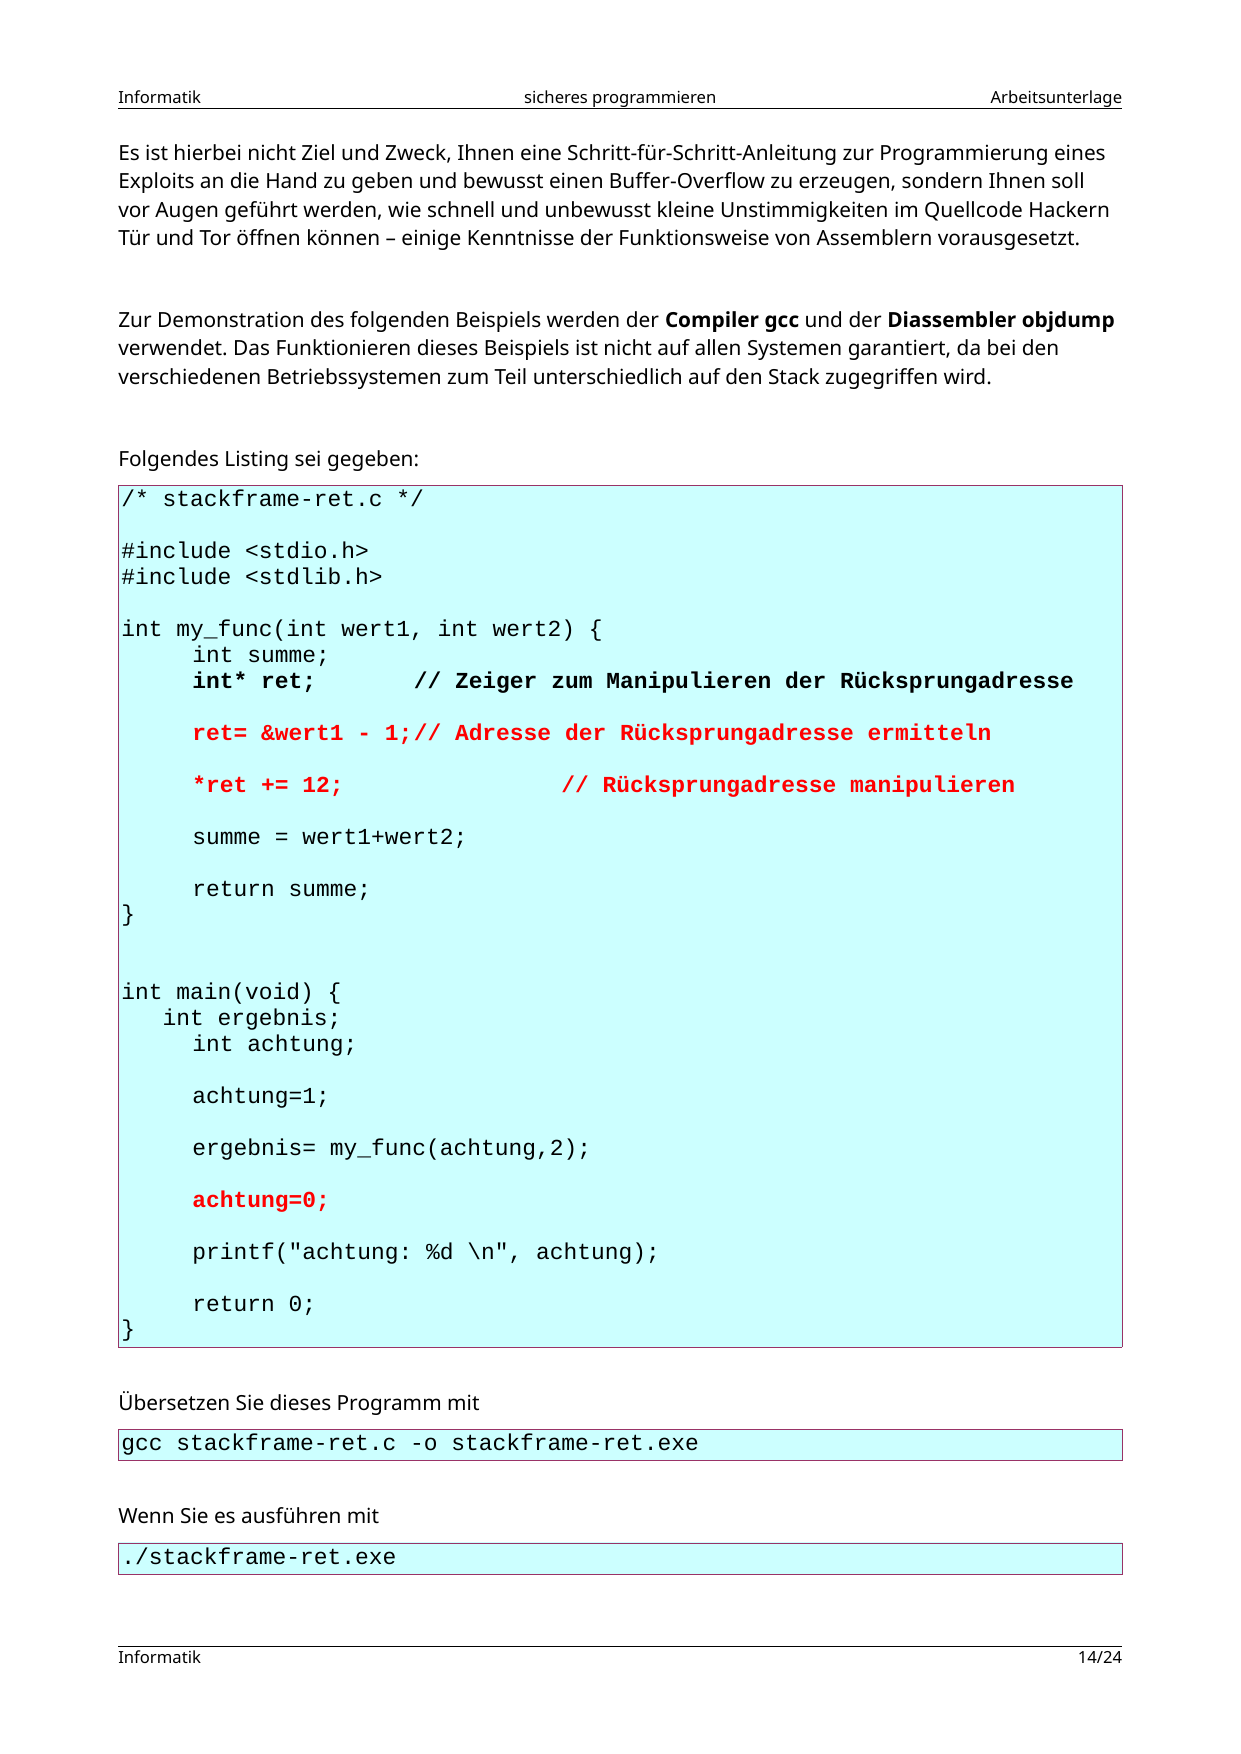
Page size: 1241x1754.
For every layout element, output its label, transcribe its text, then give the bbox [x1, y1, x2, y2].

text int achtung; [119, 1029, 1122, 1055]
text int ergebnis; [119, 1003, 1122, 1029]
text ergebnis= my_func(achtung,2); [119, 1133, 1122, 1159]
text #include <stdio.h> [119, 537, 1122, 563]
text *ret += 12; // Rücksprungadresse manipulieren [119, 770, 1122, 796]
text achtung=1; [119, 1081, 1122, 1107]
text gcc stackframe-ret.c -o stackframe-ret.exe [119, 1430, 1122, 1460]
text } [119, 900, 1122, 926]
text Übersetzen Sie dieses Programm mit [118, 1388, 1122, 1416]
text Es ist hierbei nicht Ziel und Zweck, Ihnen eine Schritt-für-Schritt-Anleitung zur Programmierung eines Exploits an die Hand zu geben und bewusst einen Buffer-Overflow zu erzeugen, sondern Ihnen soll vor Augen geführt werden, wie schnell und unbewusst kleine Unstimmigkeiten im Quellcode Hackern Tür und Tor öffnen können – einige Kenntnisse der Funktionsweise von Assemblern vorausgesetzt. [118, 138, 1122, 252]
text ./stackframe-ret.exe [119, 1544, 1122, 1574]
text ret= &wert1 - 1; // Adresse der Rücksprungadresse ermitteln [119, 718, 1122, 744]
text #include <stdlib.h> [119, 563, 1122, 588]
text } [119, 1315, 1122, 1347]
text Zur Demonstration des folgenden Beispiels werden der Compiler gcc und der Diassembler objdump verwendet. Das Funktionieren dieses Beispiels ist nicht auf allen Systemen garantiert, da bei den verschiedenen Betriebssystemen zum Teil unterschiedlich auf den Stack zugegriffen wird. [118, 305, 1122, 390]
text int my_func(int wert1, int wert2) { [119, 614, 1122, 640]
text int* ret; // Zeiger zum Manipulieren der Rücksprungadresse [119, 666, 1122, 692]
text int main(void) { [119, 978, 1122, 1003]
text int summe; [119, 640, 1122, 666]
text return 0; [119, 1289, 1122, 1315]
text Wenn Sie es ausführen mit [118, 1502, 1122, 1530]
text return summe; [119, 874, 1122, 900]
text summe = wert1+wert2; [119, 822, 1122, 848]
text achtung=0; [119, 1185, 1122, 1211]
text printf("achtung: %d \n", achtung); [119, 1237, 1122, 1263]
text /* stackframe-ret.c */ [119, 486, 1122, 511]
text Folgendes Listing sei gegeben: [118, 444, 1122, 472]
